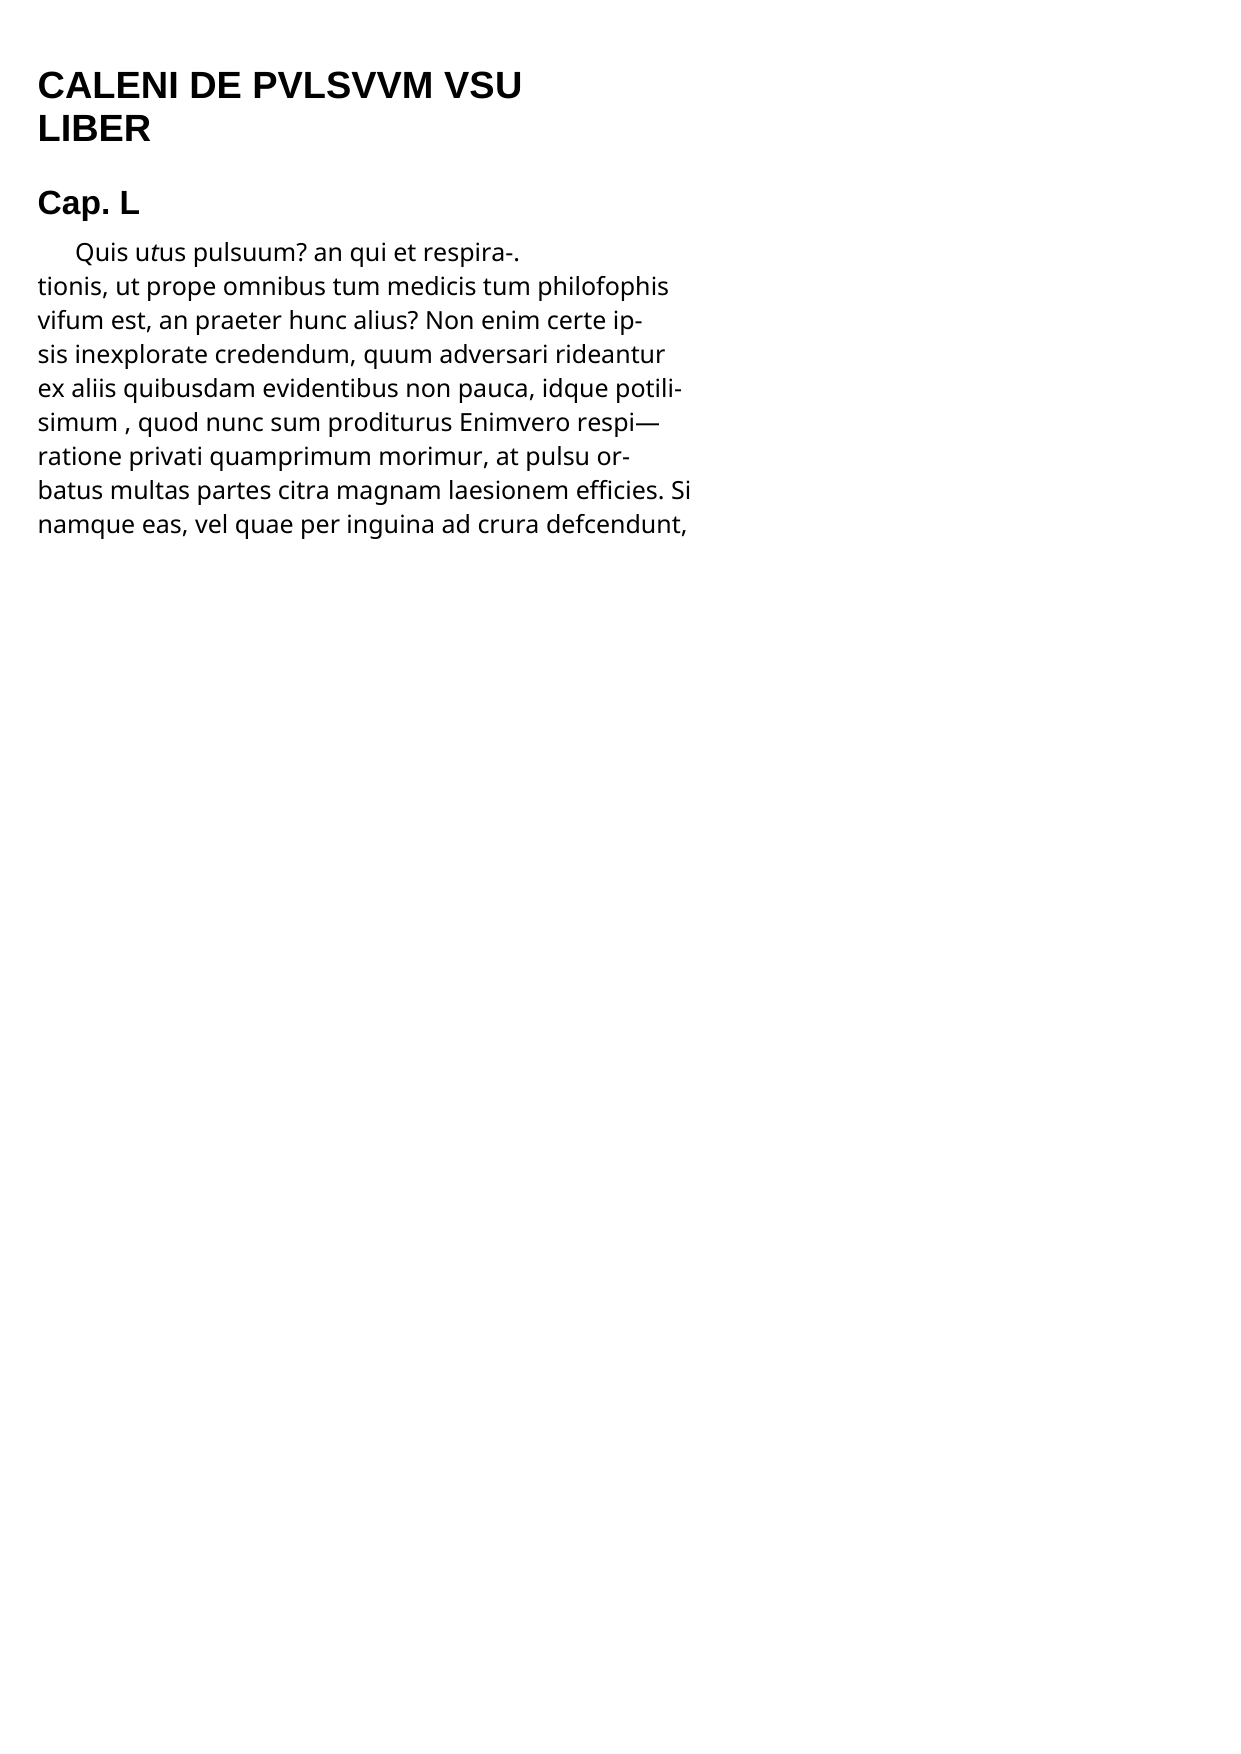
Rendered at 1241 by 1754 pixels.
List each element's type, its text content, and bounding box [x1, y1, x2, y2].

subtitle CALENI DE PVLSVVM VSU LIBER [37, 62, 1203, 150]
text Quis utus pulsuum? an qui et respira-. tionis, ut prope omnibus tum medicis tum philofophis vifum est, an praeter hunc alius? Non enim certe ip- sis inexplorate credendum, quum adversari rideantur ex aliis quibusdam evidentibus non pauca, idque potili- simum , quod nunc sum proditurus Enimvero respi— ratione privati quamprimum morimur, at pulsu or- batus multas partes citra magnam laesionem efficies. Si namque eas, vel quae per inguina ad crura defcendunt, [37, 234, 1203, 541]
subtitle Cap. L [37, 183, 1203, 222]
